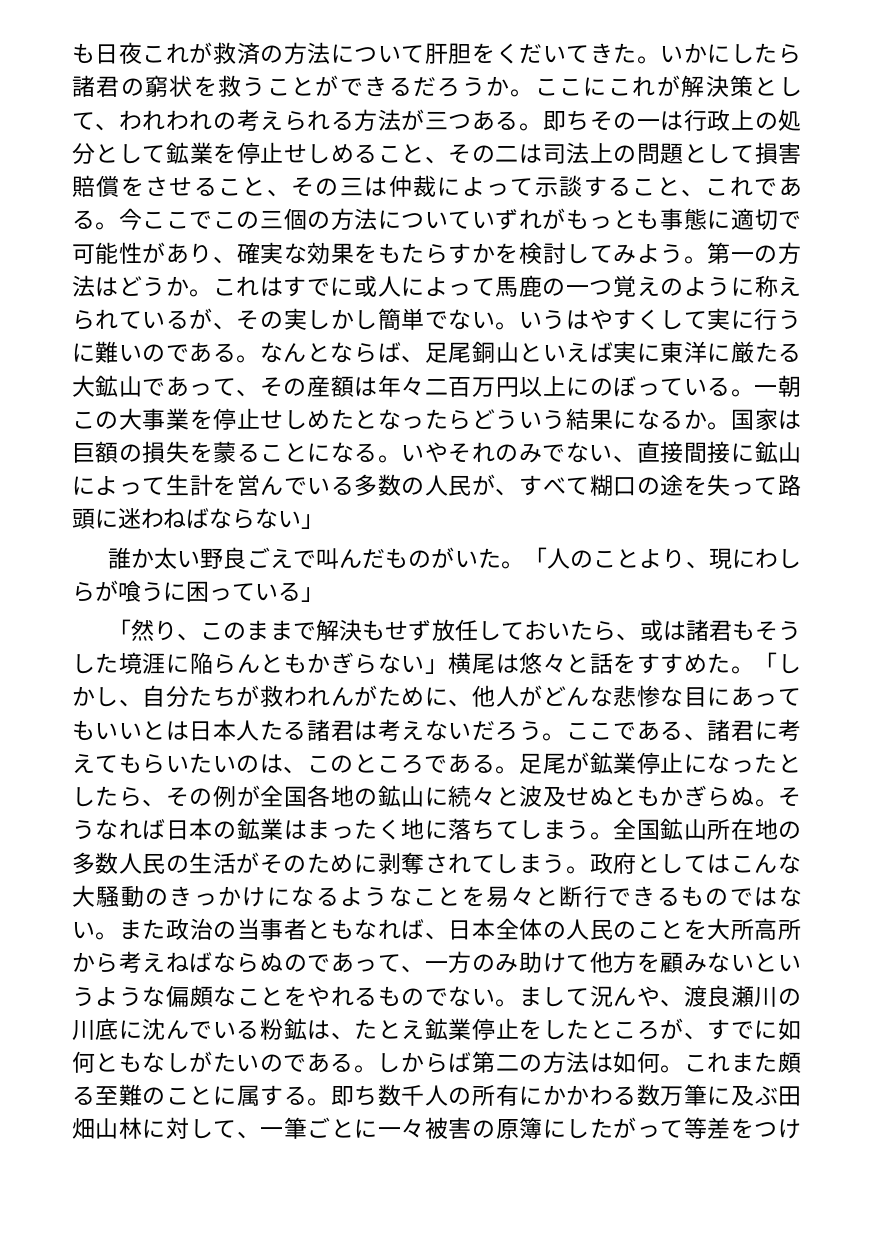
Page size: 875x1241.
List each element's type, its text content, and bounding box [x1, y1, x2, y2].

text 誰か太い野良ごえで叫んだものがいた。「人のことより、現にわしらが喰うに困っている」 [72, 540, 802, 607]
text も日夜これが救済の方法について肝胆をくだいてきた。いかにしたら諸君の窮状を救うことができるだろうか。ここにこれが解決策として、われわれの考えられる方法が三つある。即ちその一は行政上の処分として鉱業を停止せしめること、その二は司法上の問題として損害賠償をさせること、その三は仲裁によって示談すること、これである。今ここでこの三個の方法についていずれがもっとも事態に適切で可能性があり、確実な効果をもたらすかを検討してみよう。第一の方法はどうか。これはすでに或人によって馬鹿の一つ覚えのように称えられているが、その実しかし簡単でない。いうはやすくして実に行うに難いのである。なんとならば、足尾銅山といえば実に東洋に厳たる大鉱山であって、その産額は年々二百万円以上にのぼっている。一朝この大事業を停止せしめたとなったらどういう結果になるか。国家は巨額の損失を蒙ることになる。いやそれのみでない、直接間接に鉱山によって生計を営んでいる多数の人民が、すべて糊口の途を失って路頭に迷わねばならない」 [72, 36, 802, 534]
text 「然り、このままで解決もせず放任しておいたら、或は諸君もそうした境涯に陥らんともかぎらない」横尾は悠々と話をすすめた。「しかし、自分たちが救われんがために、他人がどんな悲惨な目にあってもいいとは日本人たる諸君は考えないだろう。ここである、諸君に考えてもらいたいのは、このところである。足尾が鉱業停止になったとしたら、その例が全国各地の鉱山に続々と波及せぬともかぎらぬ。そうなれば日本の鉱業はまったく地に落ちてしまう。全国鉱山所在地の多数人民の生活がそのために剥奪されてしまう。政府としてはこんな大騒動のきっかけになるようなことを易々と断行できるものではない。また政治の当事者ともなれば、日本全体の人民のことを大所高所から考えねばならぬのであって、一方のみ助けて他方を顧みないというような偏頗なことをやれるものでない。まして況んや、渡良瀬川の川底に沈んでいる粉鉱は、たとえ鉱業停止をしたところが、すでに如何ともなしがたいのである。しからば第二の方法は如何。これまた頗る至難のことに属する。即ち数千人の所有にかかわる数万筆に及ぶ田畑山林に対して、一筆ごとに一々被害の原簿にしたがって等差をつけ [72, 613, 802, 1144]
